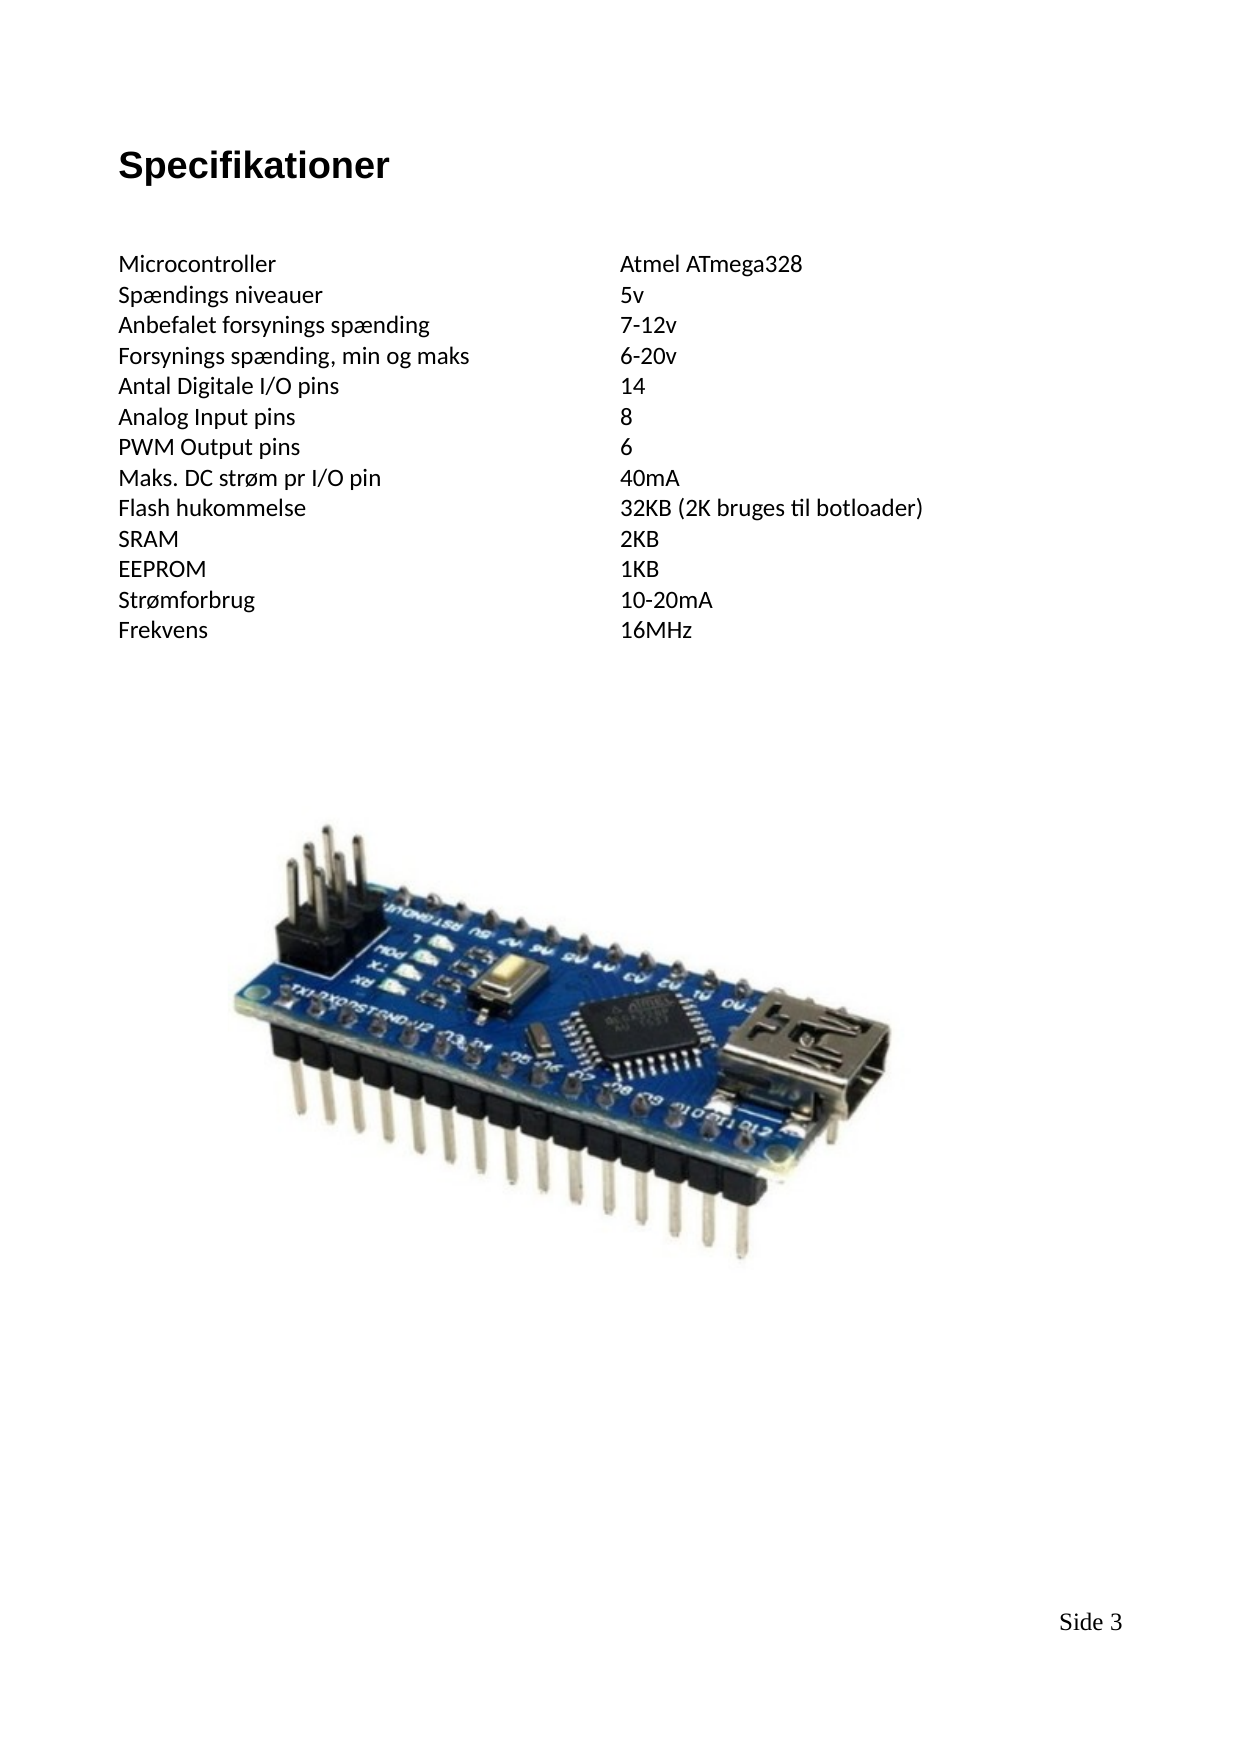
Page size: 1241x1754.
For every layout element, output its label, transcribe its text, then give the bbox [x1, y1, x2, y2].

table_header Atmel ATmega328 [620, 248, 1122, 279]
table_cell Analog Input pins [118, 401, 620, 431]
table_cell Spændings niveauer [118, 279, 620, 309]
table_cell 32KB (2K bruges til botloader) [620, 493, 1122, 523]
table_cell EEPROM [118, 554, 620, 584]
table_cell Anbefalet forsynings spænding [118, 309, 620, 340]
table_cell Frekvens [118, 615, 620, 645]
table_cell Antal Digitale I/O pins [118, 370, 620, 401]
table_cell 8 [620, 401, 1122, 431]
table_cell Maks. DC strøm pr I/O pin [118, 462, 620, 492]
table_cell Flash hukommelse [118, 493, 620, 523]
table_cell SRAM [118, 523, 620, 553]
table_cell PWM Output pins [118, 431, 620, 462]
table_cell 6-20v [620, 340, 1122, 370]
table_cell 7-12v [620, 309, 1122, 340]
table_cell Forsynings spænding, min og maks [118, 340, 620, 370]
table_cell 1KB [620, 554, 1122, 584]
table_cell 40mA [620, 462, 1122, 492]
table_cell Strømforbrug [118, 584, 620, 614]
table_cell 6 [620, 431, 1122, 462]
table_cell 2KB [620, 523, 1122, 553]
subtitle Specifikationer [118, 143, 1122, 187]
table_cell 5v [620, 279, 1122, 309]
table_cell 16MHz [620, 615, 1122, 645]
picture [227, 806, 920, 1273]
table_cell 10-20mA [620, 584, 1122, 614]
table_cell 14 [620, 370, 1122, 401]
table_header Microcontroller [118, 248, 620, 279]
